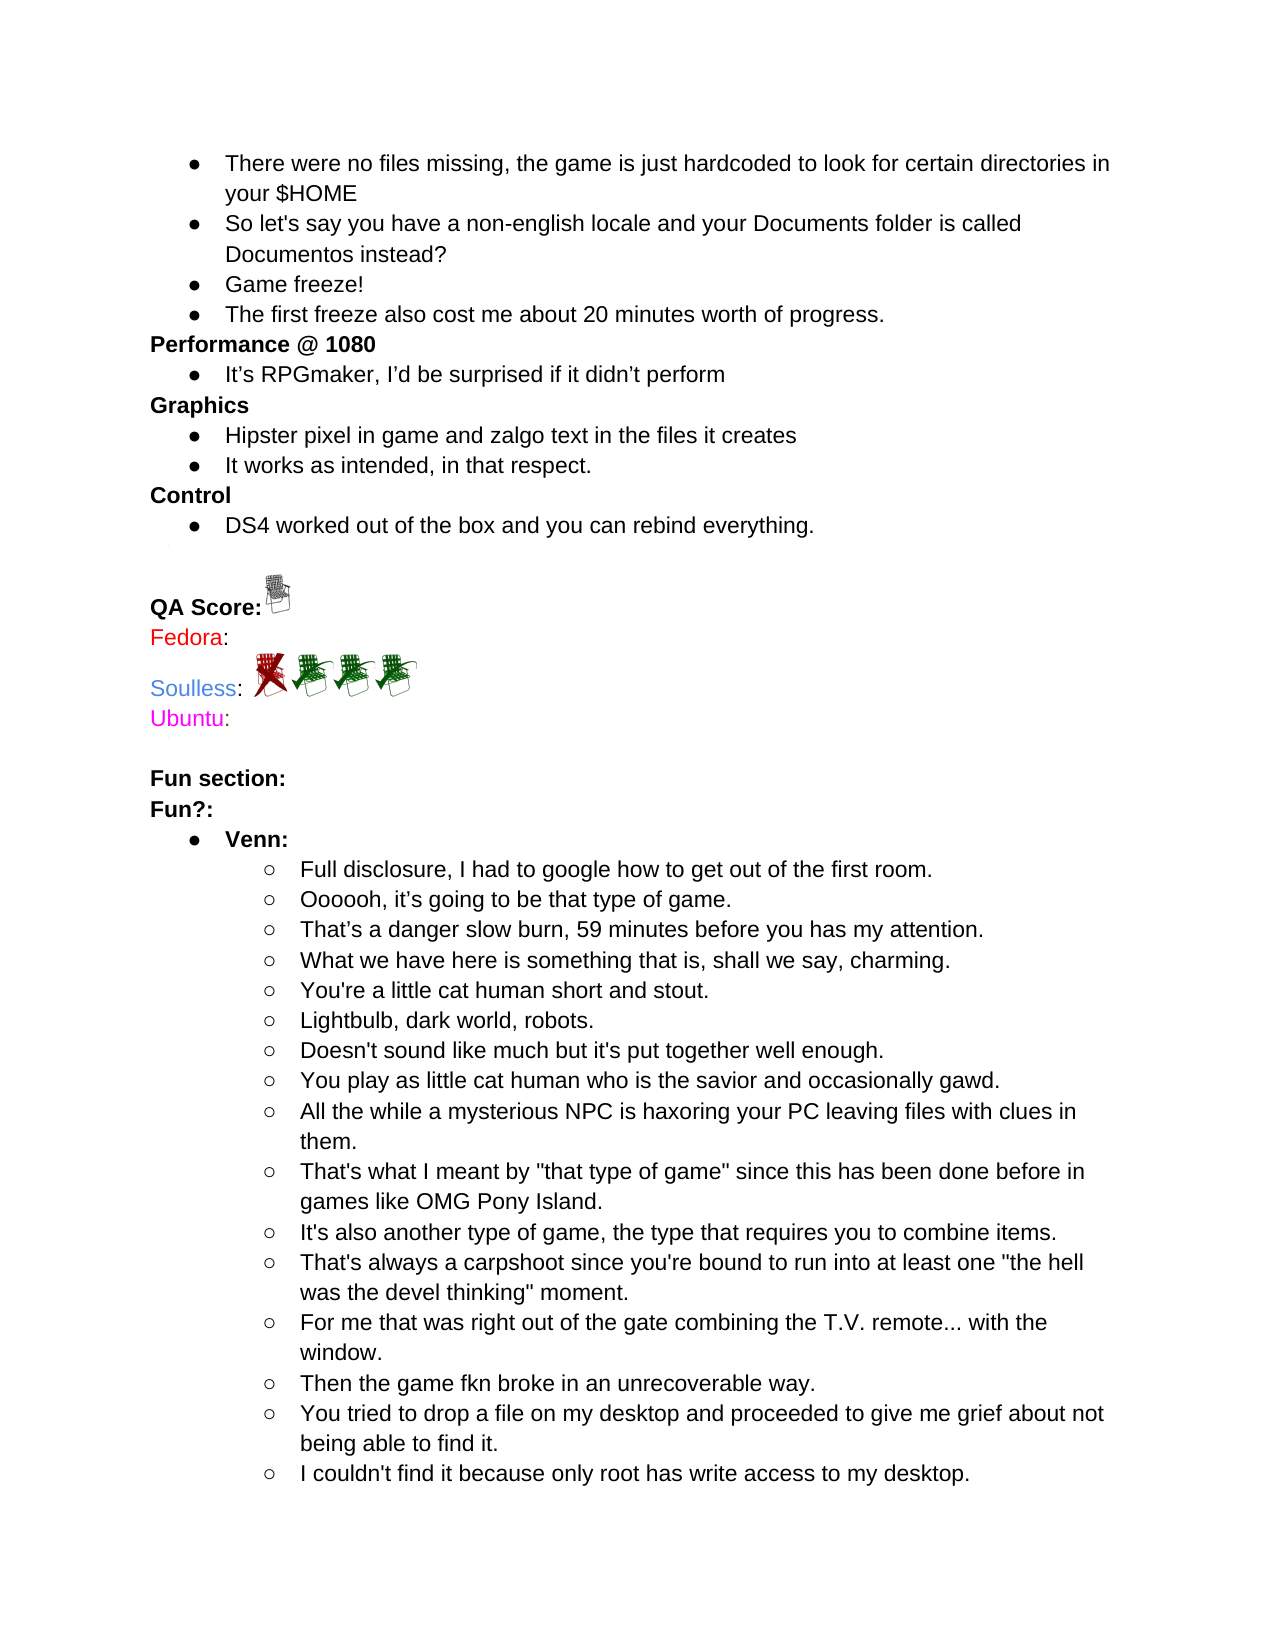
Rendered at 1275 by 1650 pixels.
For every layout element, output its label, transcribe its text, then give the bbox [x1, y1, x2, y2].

list That's what I meant by "that type of game" since this has been done before in games like OMG Pony Island. [262, 1158, 1125, 1215]
list Lightbulb, dark world, robots. [262, 1007, 1125, 1033]
list Doesn't sound like much but it's put together well enough. [262, 1037, 1125, 1064]
list It works as intended, in that respect. [187, 452, 1125, 478]
list All the while a mysterious NPC is haxoring your PC leaving files with clues in them. [262, 1098, 1125, 1154]
list You play as little cat human who is the savior and occasionally gawd. [262, 1067, 1125, 1094]
list Full disclosure, I had to google how to get out of the first room. [262, 856, 1125, 882]
list It's also another type of game, the type that requires you to combine items. [262, 1218, 1125, 1245]
list What we have here is something that is, shall we say, charming. [262, 947, 1125, 973]
list You're a little cat human short and stout. [262, 977, 1125, 1003]
text Fun section: [150, 765, 1125, 792]
list That's always a carpshoot since you're bound to run into at least one "the hell was the devel thinking" moment. [262, 1249, 1125, 1305]
picture [262, 572, 294, 615]
list The first freeze also cost me about 20 minutes worth of progress. [187, 301, 1125, 327]
list For me that was right out of the gate combining the T.V. remote... with the window. [262, 1309, 1125, 1366]
list That’s a danger slow burn, 59 minutes before you has my attention. [262, 916, 1125, 943]
picture [249, 653, 417, 697]
list Game freeze! [187, 271, 1125, 297]
list I couldn't find it because only root has write access to my desktop. [262, 1460, 1125, 1487]
list So let's say you have a non-english locale and your Documents folder is called Documentos instead? [187, 210, 1125, 267]
text Performance @ 1080 [150, 331, 1125, 358]
text Graphics [150, 392, 1125, 418]
text Fun?: [150, 796, 1125, 822]
list Venn: [187, 826, 1125, 852]
list Hipster pixel in game and zalgo text in the files it creates [187, 422, 1125, 448]
list There were no files missing, the game is just hardcoded to look for certain directories in your $HOME [187, 150, 1125, 207]
text Control [150, 482, 1125, 509]
list DS4 worked out of the box and you can rebind everything. [187, 512, 1125, 539]
text Fedora: Soulless: Ubuntu: [150, 624, 1125, 731]
text QA Score: [150, 573, 1125, 620]
list Oooooh, it’s going to be that type of game. [262, 886, 1125, 913]
list It’s RPGmaker, I’d be surprised if it didn’t perform [187, 361, 1125, 388]
list You tried to drop a file on my desktop and proceeded to give me grief about not being able to find it. [262, 1400, 1125, 1456]
list Then the game fkn broke in an unrecoverable way. [262, 1369, 1125, 1396]
